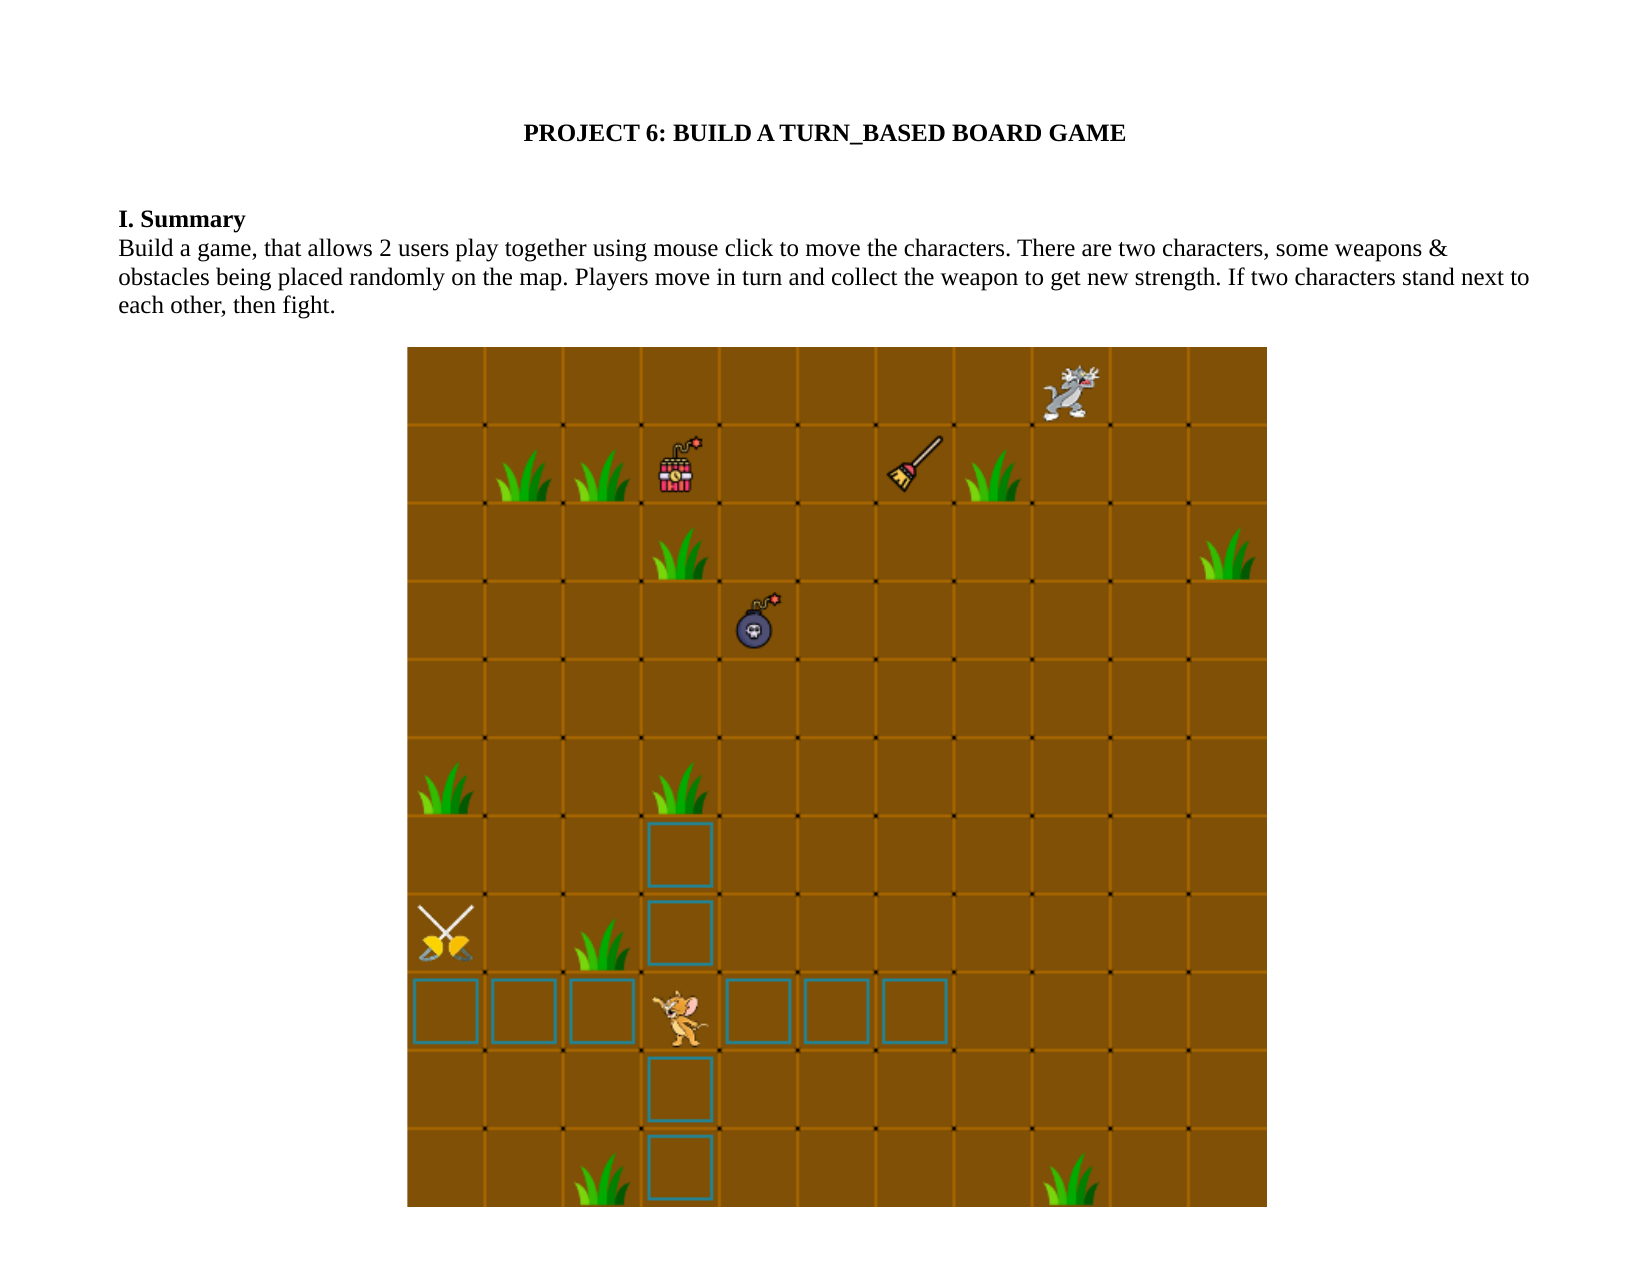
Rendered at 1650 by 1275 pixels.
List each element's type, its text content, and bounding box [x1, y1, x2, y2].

text Build a game, that allows 2 users play together using mouse click to move the characters. There are two characters, some weapons & obstacles being placed randomly on the map. Players move in turn and collect the weapon to get new strength. If two characters stand next to each other, then fight. [118, 233, 1532, 319]
picture [407, 347, 1267, 1207]
text I. Summary [118, 204, 1532, 233]
text PROJECT 6: BUILD A TURN_BASED BOARD GAME [118, 118, 1532, 147]
